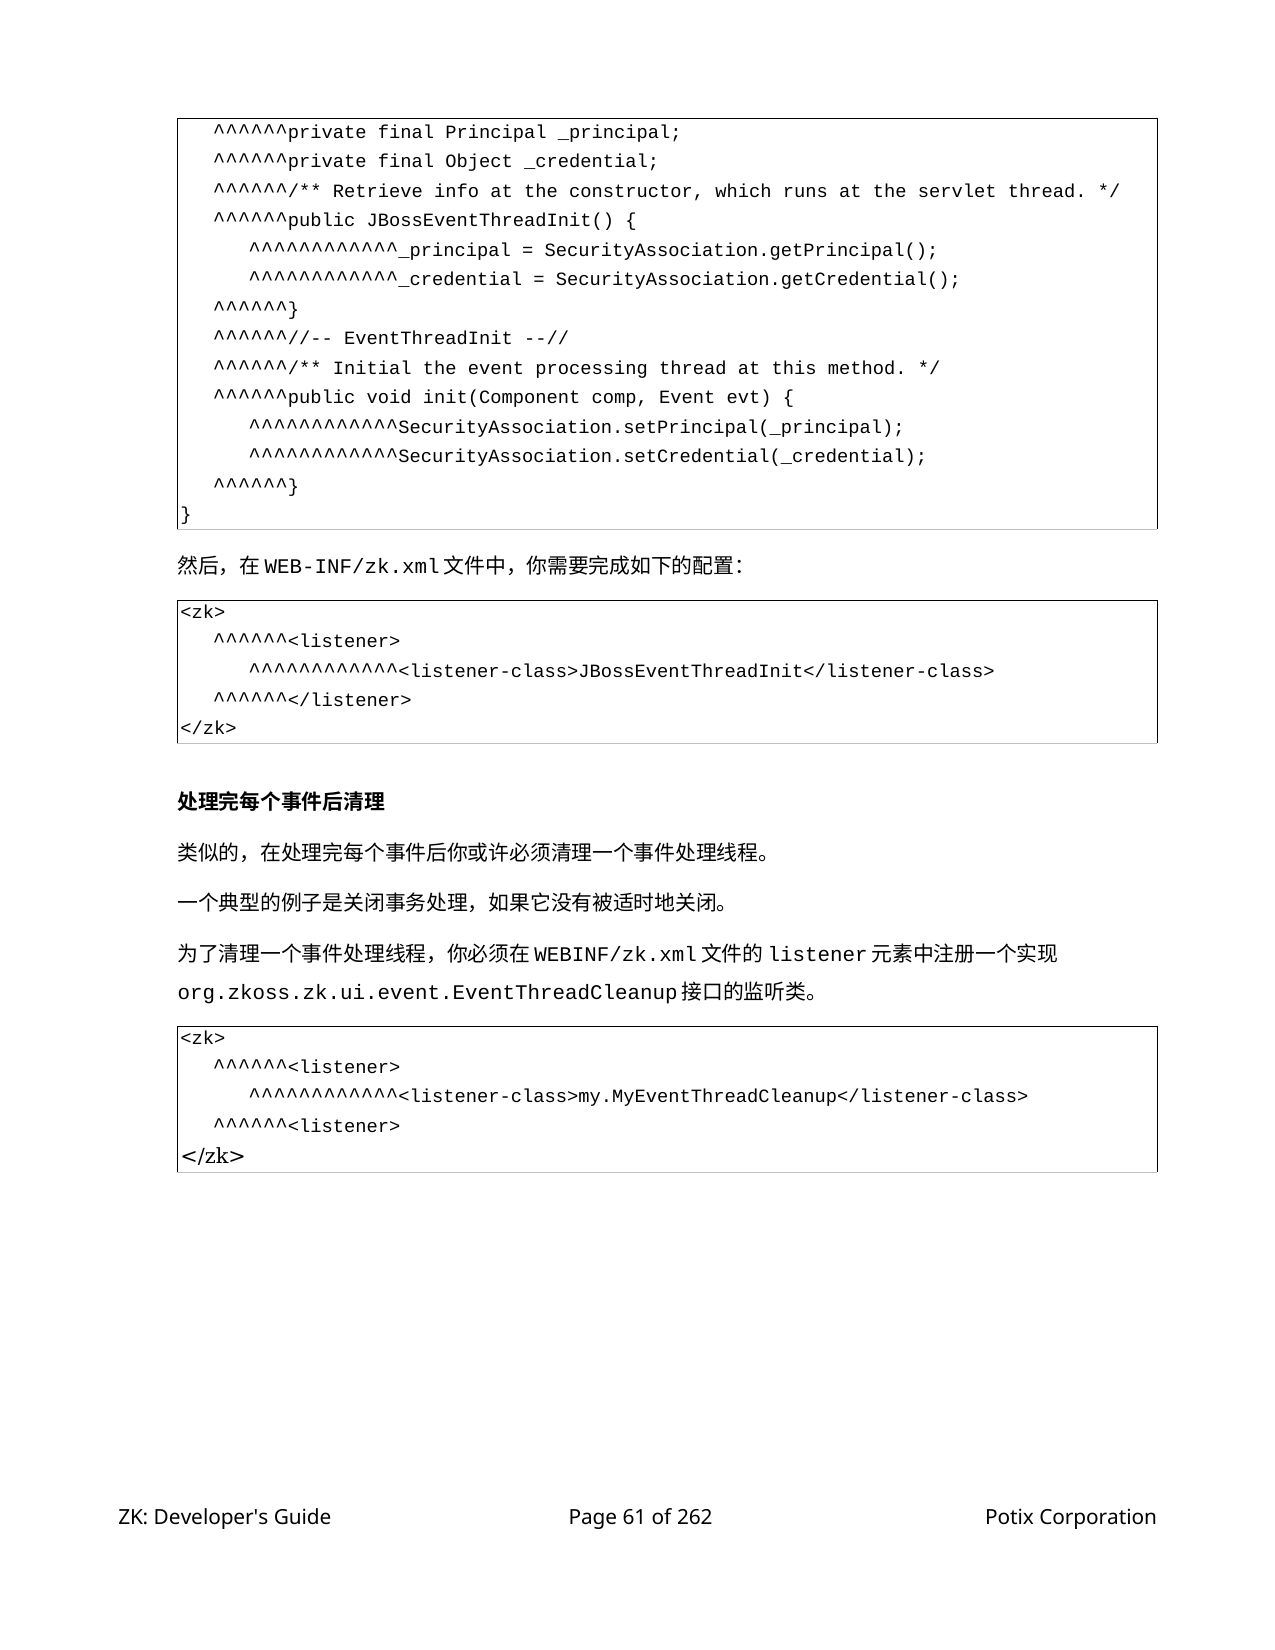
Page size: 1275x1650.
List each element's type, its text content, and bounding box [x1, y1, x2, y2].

text ^^^^^^</listener> [178, 686, 1157, 713]
text ^^^^^^<listener> [178, 1112, 1157, 1139]
text ^^^^^^} [178, 295, 1157, 322]
text } [178, 501, 1157, 529]
text ^^^^^^public void init(Component comp, Event evt) { [178, 383, 1157, 410]
text ^^^^^^^^^^^^SecurityAssociation.setPrincipal(_principal); [178, 413, 1157, 439]
text 类似的，在处理完每个事件后你或许必须清理一个事件处理线程。 [177, 836, 1157, 866]
text ^^^^^^^^^^^^_credential = SecurityAssociation.getCredential(); [178, 266, 1157, 292]
text ^^^^^^} [178, 472, 1157, 498]
text ^^^^^^private final Object _credential; [178, 148, 1157, 174]
text ^^^^^^private final Principal _principal; [178, 119, 1157, 145]
text ^^^^^^^^^^^^<listener-class>JBossEventThreadInit</listener-class> [178, 657, 1157, 683]
text </zk> [178, 1142, 1157, 1172]
text ^^^^^^^^^^^^<listener-class>my.MyEventThreadCleanup</listener-class> [178, 1083, 1157, 1109]
text 为了清理一个事件处理线程，你必须在WEBINF/zk.xml文件的listener元素中注册一个实现 org.zkoss.zk.ui.event.EventThreadCleanup接口的监听类。 [177, 937, 1157, 1005]
text ^^^^^^<listener> [178, 1053, 1157, 1080]
text ^^^^^^//-- EventThreadInit --// [178, 324, 1157, 351]
text ^^^^^^<listener> [178, 627, 1157, 654]
text 然后，在WEB-INF/zk.xml文件中，你需要完成如下的配置： [177, 549, 1157, 579]
text ^^^^^^^^^^^^SecurityAssociation.setCredential(_credential); [178, 442, 1157, 469]
text <zk> [178, 601, 1157, 624]
text ^^^^^^/** Retrieve info at the constructor, which runs at the servlet thread. */ [178, 177, 1157, 204]
text <zk> [178, 1027, 1157, 1050]
text ^^^^^^^^^^^^_principal = SecurityAssociation.getPrincipal(); [178, 236, 1157, 263]
text ^^^^^^/** Initial the event processing thread at this method. */ [178, 354, 1157, 381]
subtitle 处理完每个事件后清理 [177, 786, 1157, 816]
text ^^^^^^public JBossEventThreadInit() { [178, 207, 1157, 233]
text 一个典型的例子是关闭事务处理，如果它没有被适时地关闭。 [177, 887, 1157, 917]
text </zk> [178, 716, 1157, 743]
